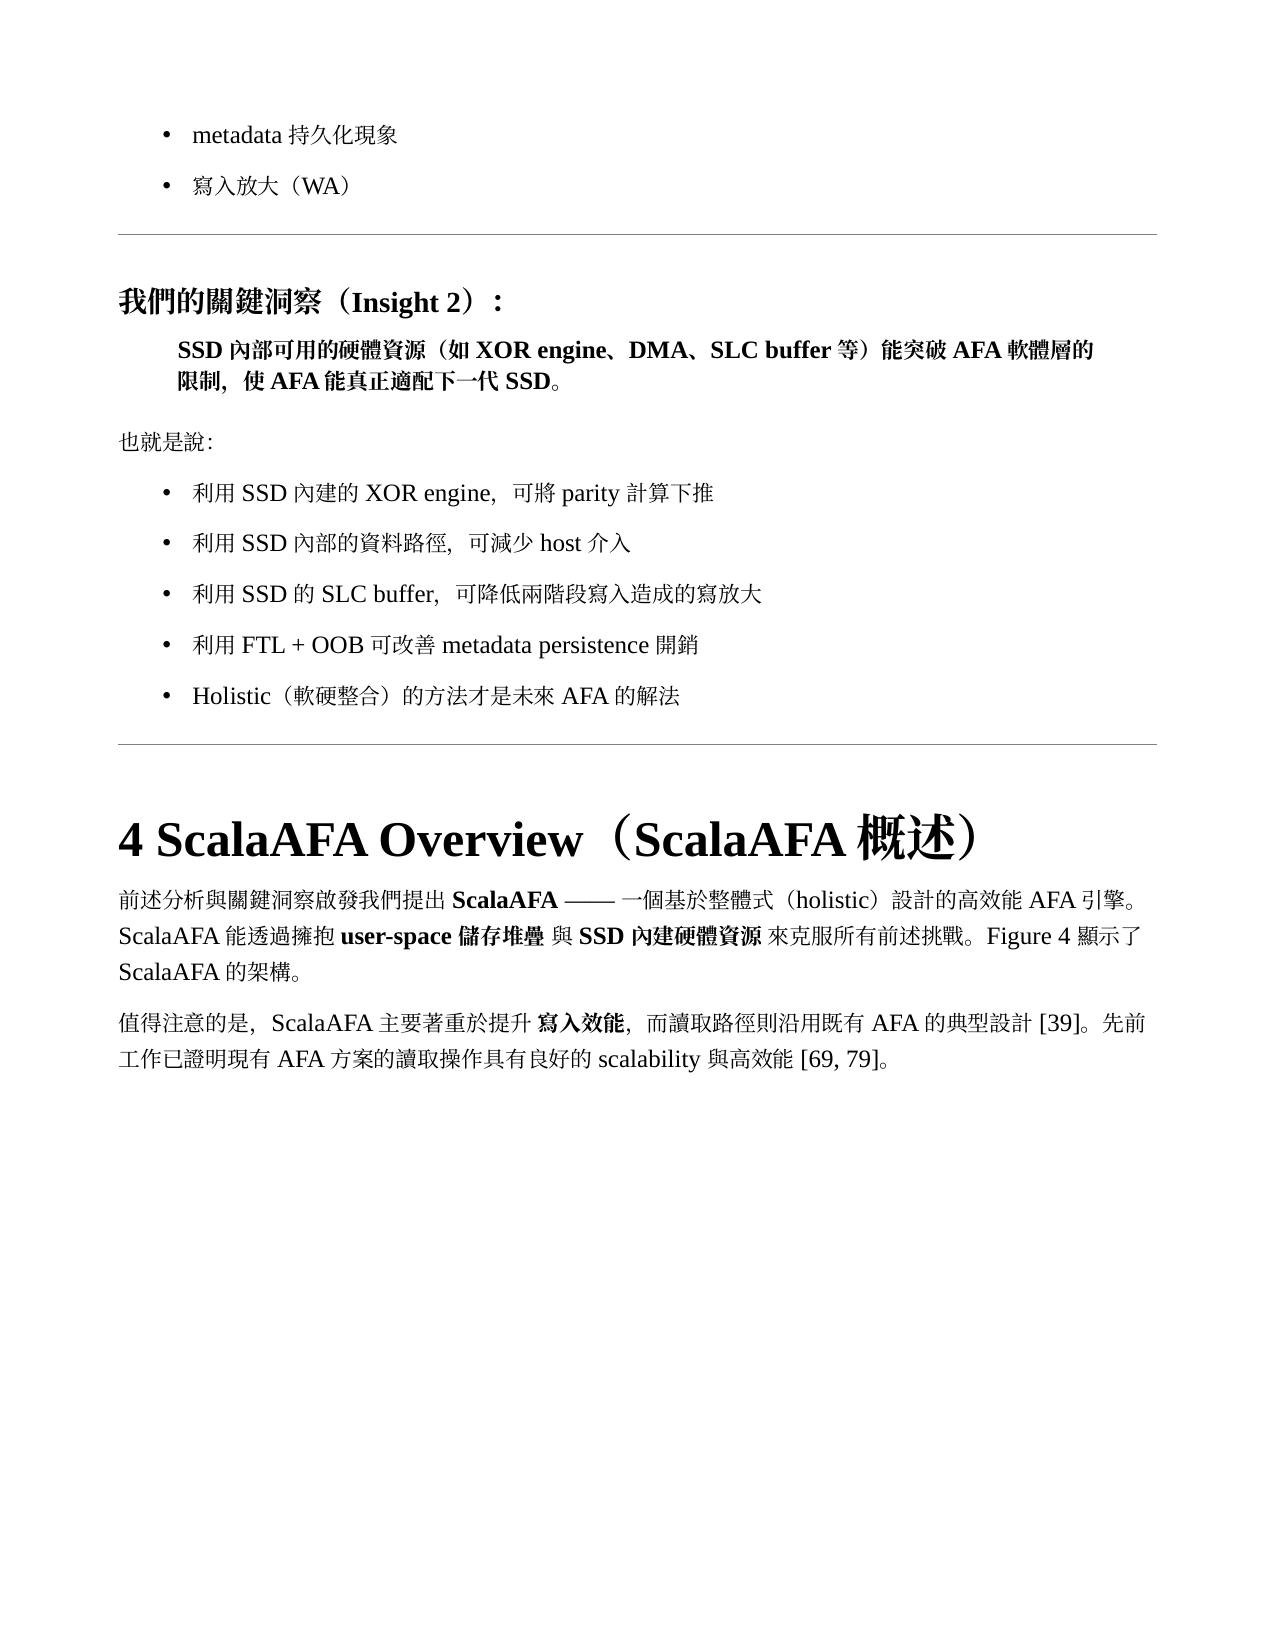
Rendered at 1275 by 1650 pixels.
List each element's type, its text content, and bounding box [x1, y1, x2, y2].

text SSD 內部可用的硬體資源（如 XOR engine、DMA、SLC buffer 等）能突破 AFA 軟體層的限制，使 AFA 能真正適配下一代 SSD。 [177, 333, 1098, 396]
text 前述分析與關鍵洞察啟發我們提出 ScalaAFA —— 一個基於整體式（holistic）設計的高效能 AFA 引擎。ScalaAFA 能透過擁抱 user-space 儲存堆疊 與 SSD 內建硬體資源 來克服所有前述挑戰。Figure 4 顯示了 ScalaAFA 的架構。 [118, 883, 1157, 987]
subtitle 我們的關鍵洞察（Insight 2）： [118, 278, 1157, 320]
list 寫入放大（WA） [162, 169, 1157, 200]
subtitle 4 ScalaAFA Overview（ScalaAFA 概述） [118, 799, 1157, 871]
list 利用 SSD 內建的 XOR engine，可將 parity 計算下推 [162, 476, 1157, 507]
list 利用 SSD 的 SLC buffer，可降低兩階段寫入造成的寫放大 [162, 577, 1157, 609]
text 值得注意的是，ScalaAFA 主要著重於提升 寫入效能，而讀取路徑則沿用既有 AFA 的典型設計 [39]。先前工作已證明現有 AFA 方案的讀取操作具有良好的 scalability 與高效能 [69, 79]。 [118, 1006, 1157, 1074]
list 利用 SSD 內部的資料路徑，可減少 host 介入 [162, 527, 1157, 558]
list 利用 FTL + OOB 可改善 metadata persistence 開銷 [162, 628, 1157, 659]
text 也就是說： [118, 425, 1157, 457]
list Holistic（軟硬整合）的方法才是未來 AFA 的解法 [162, 679, 1157, 710]
list metadata 持久化現象 [162, 118, 1157, 149]
